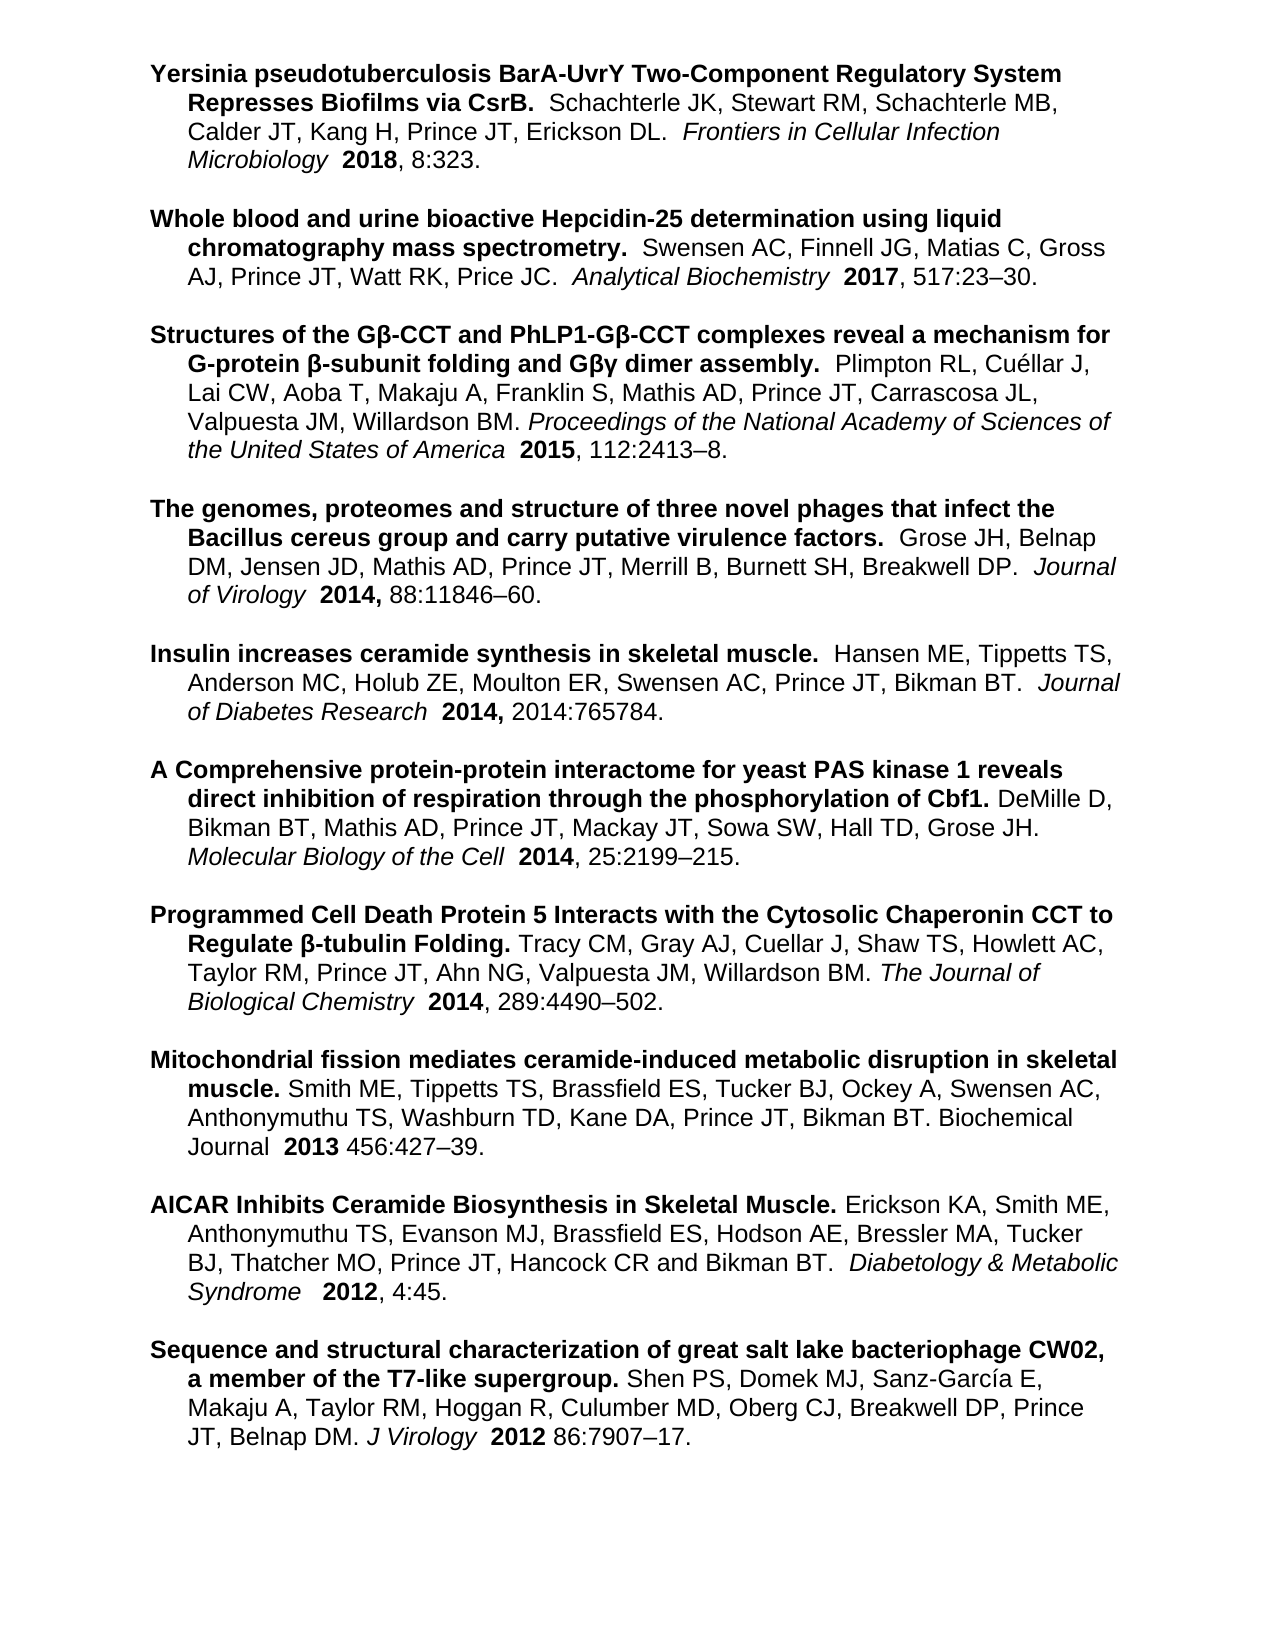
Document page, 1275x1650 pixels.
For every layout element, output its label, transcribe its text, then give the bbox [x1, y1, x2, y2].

text Insulin increases ceramide synthesis in skeletal muscle. Hansen ME, Tippetts TS, Anderson MC, Holub ZE, Moulton ER, Swensen AC, Prince JT, Bikman BT. Journal of Diabetes Research 2014, 2014:765784. [150, 639, 1125, 725]
text AICAR Inhibits Ceramide Biosynthesis in Skeletal Muscle. Erickson KA, Smith ME, Anthonymuthu TS, Evanson MJ, Brassfield ES, Hodson AE, Bressler MA, Tucker BJ, Thatcher MO, Prince JT, Hancock CR and Bikman BT. Diabetology & Metabolic Syndrome 2012, 4:45. [150, 1190, 1125, 1305]
text Sequence and structural characterization of great salt lake bacteriophage CW02, a member of the T7-like supergroup. Shen PS, Domek MJ, Sanz-García E, Makaju A, Taylor RM, Hoggan R, Culumber MD, Oberg CJ, Breakwell DP, Prince JT, Belnap DM. J Virology 2012 86:7907–17. [150, 1335, 1125, 1450]
text Whole blood and urine bioactive Hepcidin-25 determination using liquid chromatography mass spectrometry. Swensen AC, Finnell JG, Matias C, Gross AJ, Prince JT, Watt RK, Price JC. Analytical Biochemistry 2017, 517:23–30. [150, 204, 1125, 290]
text Programmed Cell Death Protein 5 Interacts with the Cytosolic Chaperonin CCT to Regulate β-tubulin Folding. Tracy CM, Gray AJ, Cuellar J, Shaw TS, Howlett AC, Taylor RM, Prince JT, Ahn NG, Valpuesta JM, Willardson BM. The Journal of Biological Chemistry 2014, 289:4490–502. [150, 900, 1125, 1015]
text Structures of the Gβ-CCT and PhLP1-Gβ-CCT complexes reveal a mechanism for G-protein β-subunit folding and Gβγ dimer assembly. Plimpton RL, Cuéllar J, Lai CW, Aoba T, Makaju A, Franklin S, Mathis AD, Prince JT, Carrascosa JL, Valpuesta JM, Willardson BM. Proceedings of the National Academy of Sciences of the United States of America 2015, 112:2413–8. [150, 320, 1125, 464]
text The genomes, proteomes and structure of three novel phages that infect the Bacillus cereus group and carry putative virulence factors. Grose JH, Belnap DM, Jensen JD, Mathis AD, Prince JT, Merrill B, Burnett SH, Breakwell DP. Journal of Virology 2014, 88:11846–60. [150, 494, 1125, 609]
text A Comprehensive protein-protein interactome for yeast PAS kinase 1 reveals direct inhibition of respiration through the phosphorylation of Cbf1. DeMille D, Bikman BT, Mathis AD, Prince JT, Mackay JT, Sowa SW, Hall TD, Grose JH. Molecular Biology of the Cell 2014, 25:2199–215. [150, 755, 1125, 870]
text Yersinia pseudotuberculosis BarA-UvrY Two-Component Regulatory System Represses Biofilms via CsrB. Schachterle JK, Stewart RM, Schachterle MB, Calder JT, Kang H, Prince JT, Erickson DL. Frontiers in Cellular Infection Microbiology 2018, 8:323. [150, 59, 1125, 174]
text Mitochondrial fission mediates ceramide-induced metabolic disruption in skeletal muscle. Smith ME, Tippetts TS, Brassfield ES, Tucker BJ, Ockey A, Swensen AC, Anthonymuthu TS, Washburn TD, Kane DA, Prince JT, Bikman BT. Biochemical Journal 2013 456:427–39. [150, 1045, 1125, 1160]
